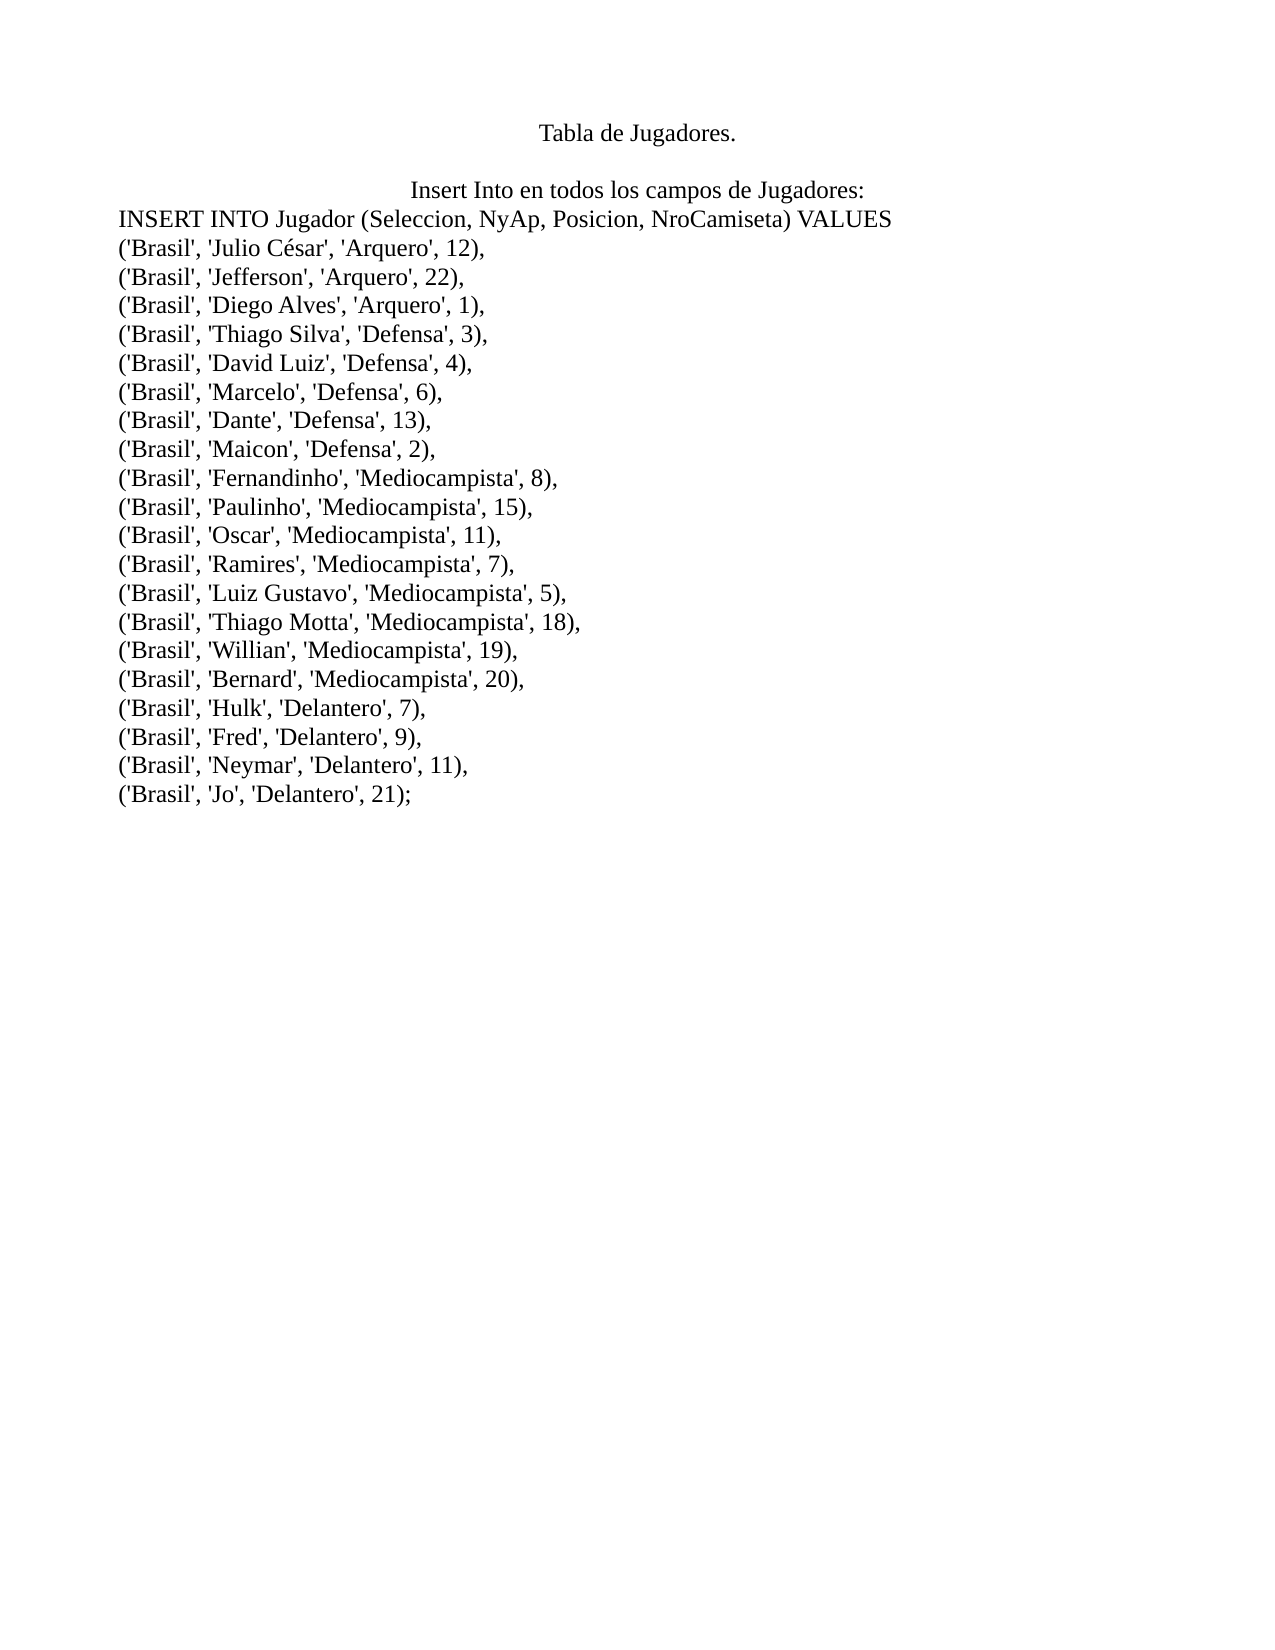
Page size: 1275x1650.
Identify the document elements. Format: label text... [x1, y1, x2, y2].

text ('Brasil', 'Diego Alves', 'Arquero', 1), [118, 291, 1157, 319]
text ('Brasil', 'David Luiz', 'Defensa', 4), [118, 348, 1157, 377]
text ('Brasil', 'Thiago Silva', 'Defensa', 3), [118, 319, 1157, 348]
text ('Brasil', 'Bernard', 'Mediocampista', 20), [118, 664, 1157, 693]
text ('Brasil', 'Ramires', 'Mediocampista', 7), [118, 549, 1157, 578]
text ('Brasil', 'Marcelo', 'Defensa', 6), [118, 377, 1157, 406]
text ('Brasil', 'Fernandinho', 'Mediocampista', 8), [118, 463, 1157, 492]
text ('Brasil', 'Neymar', 'Delantero', 11), [118, 751, 1157, 779]
text ('Brasil', 'Hulk', 'Delantero', 7), [118, 693, 1157, 722]
text ('Brasil', 'Paulinho', 'Mediocampista', 15), [118, 492, 1157, 521]
text ('Brasil', 'Luiz Gustavo', 'Mediocampista', 5), [118, 578, 1157, 607]
text ('Brasil', 'Dante', 'Defensa', 13), [118, 406, 1157, 434]
text ('Brasil', 'Jefferson', 'Arquero', 22), [118, 262, 1157, 291]
text ('Brasil', 'Maicon', 'Defensa', 2), [118, 434, 1157, 463]
text ('Brasil', 'Jo', 'Delantero', 21); [118, 779, 1157, 808]
text ('Brasil', 'Julio César', 'Arquero', 12), [118, 233, 1157, 262]
text INSERT INTO Jugador (Seleccion, NyAp, Posicion, NroCamiseta) VALUES [118, 204, 1157, 233]
text Tabla de Jugadores. [118, 118, 1157, 147]
text Insert Into en todos los campos de Jugadores: [118, 176, 1157, 204]
text ('Brasil', 'Oscar', 'Mediocampista', 11), [118, 521, 1157, 549]
text ('Brasil', 'Willian', 'Mediocampista', 19), [118, 636, 1157, 664]
text ('Brasil', 'Thiago Motta', 'Mediocampista', 18), [118, 607, 1157, 636]
text ('Brasil', 'Fred', 'Delantero', 9), [118, 722, 1157, 751]
